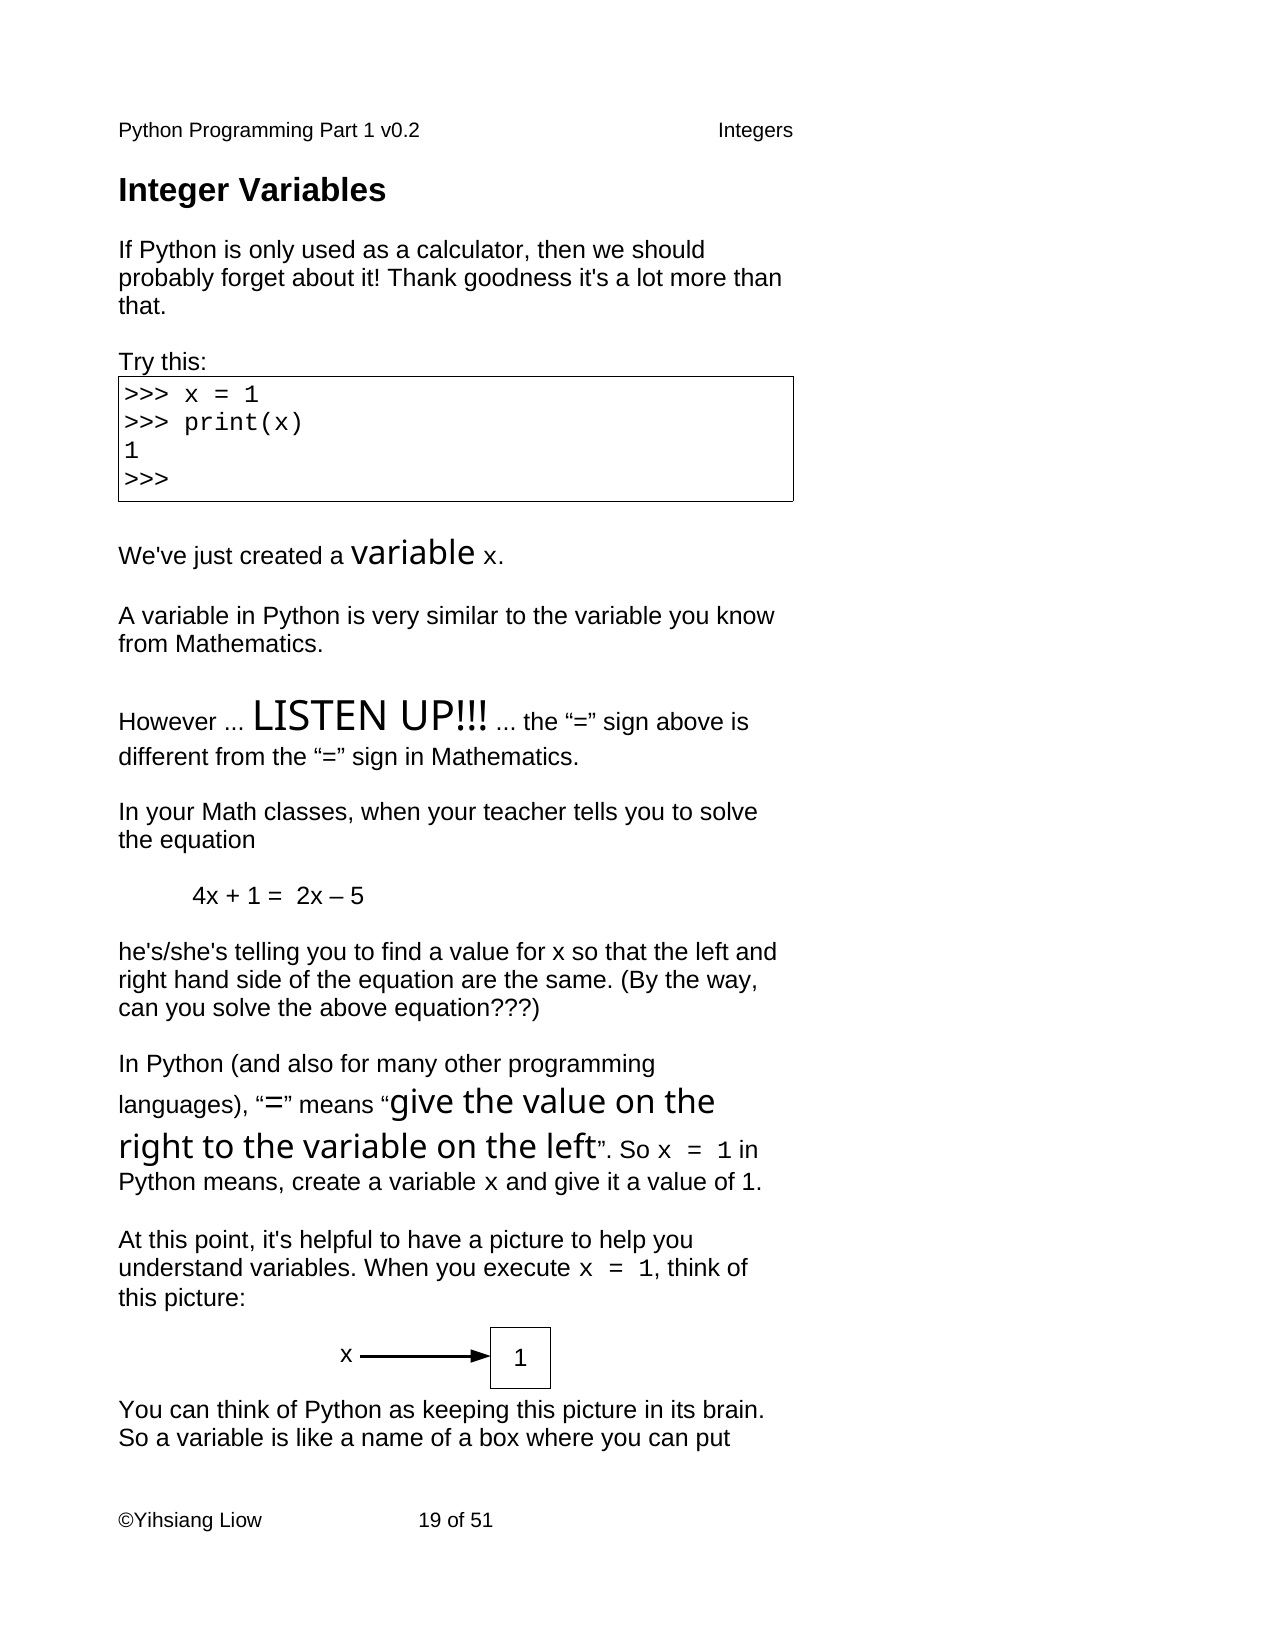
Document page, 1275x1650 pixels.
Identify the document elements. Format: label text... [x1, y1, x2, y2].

text However ... LISTEN UP!!! ... the “=” sign above is different from the “=” sign in Mathematics. [118, 686, 793, 770]
text If Python is only used as a calculator, then we should probably forget about it! Thank goodness it's a lot more than that. [118, 236, 793, 320]
text A variable in Python is very similar to the variable you know from Mathematics. [118, 602, 793, 658]
text 4x + 1 = 2x – 5 [118, 882, 793, 910]
text In your Math classes, when your teacher tells you to solve the equation [118, 798, 793, 854]
text You can think of Python as keeping this picture in its brain. So a variable is like a name of a box where you can put [118, 1396, 793, 1452]
text In Python (and also for many other programming languages), “=” means “give the value on the right to the variable on the left”. So x = 1 in Python means, create a variable x and give it a value of 1. [118, 1049, 793, 1198]
text At this point, it's helpful to have a picture to help you understand variables. When you execute x = 1, think of this picture: [118, 1226, 793, 1312]
text We've just created a variable x. [118, 528, 793, 574]
text Try this: [118, 348, 793, 376]
text he's/she's telling you to find a value for x so that the left and right hand side of the equation are the same. (By the way, can you solve the above equation???) [118, 938, 793, 1022]
text x [118, 1340, 490, 1368]
table_header >>> x = 1 >>> print(x) 1 >>> [119, 377, 793, 501]
text [551, 1340, 793, 1368]
text Integer Variables [118, 171, 793, 208]
